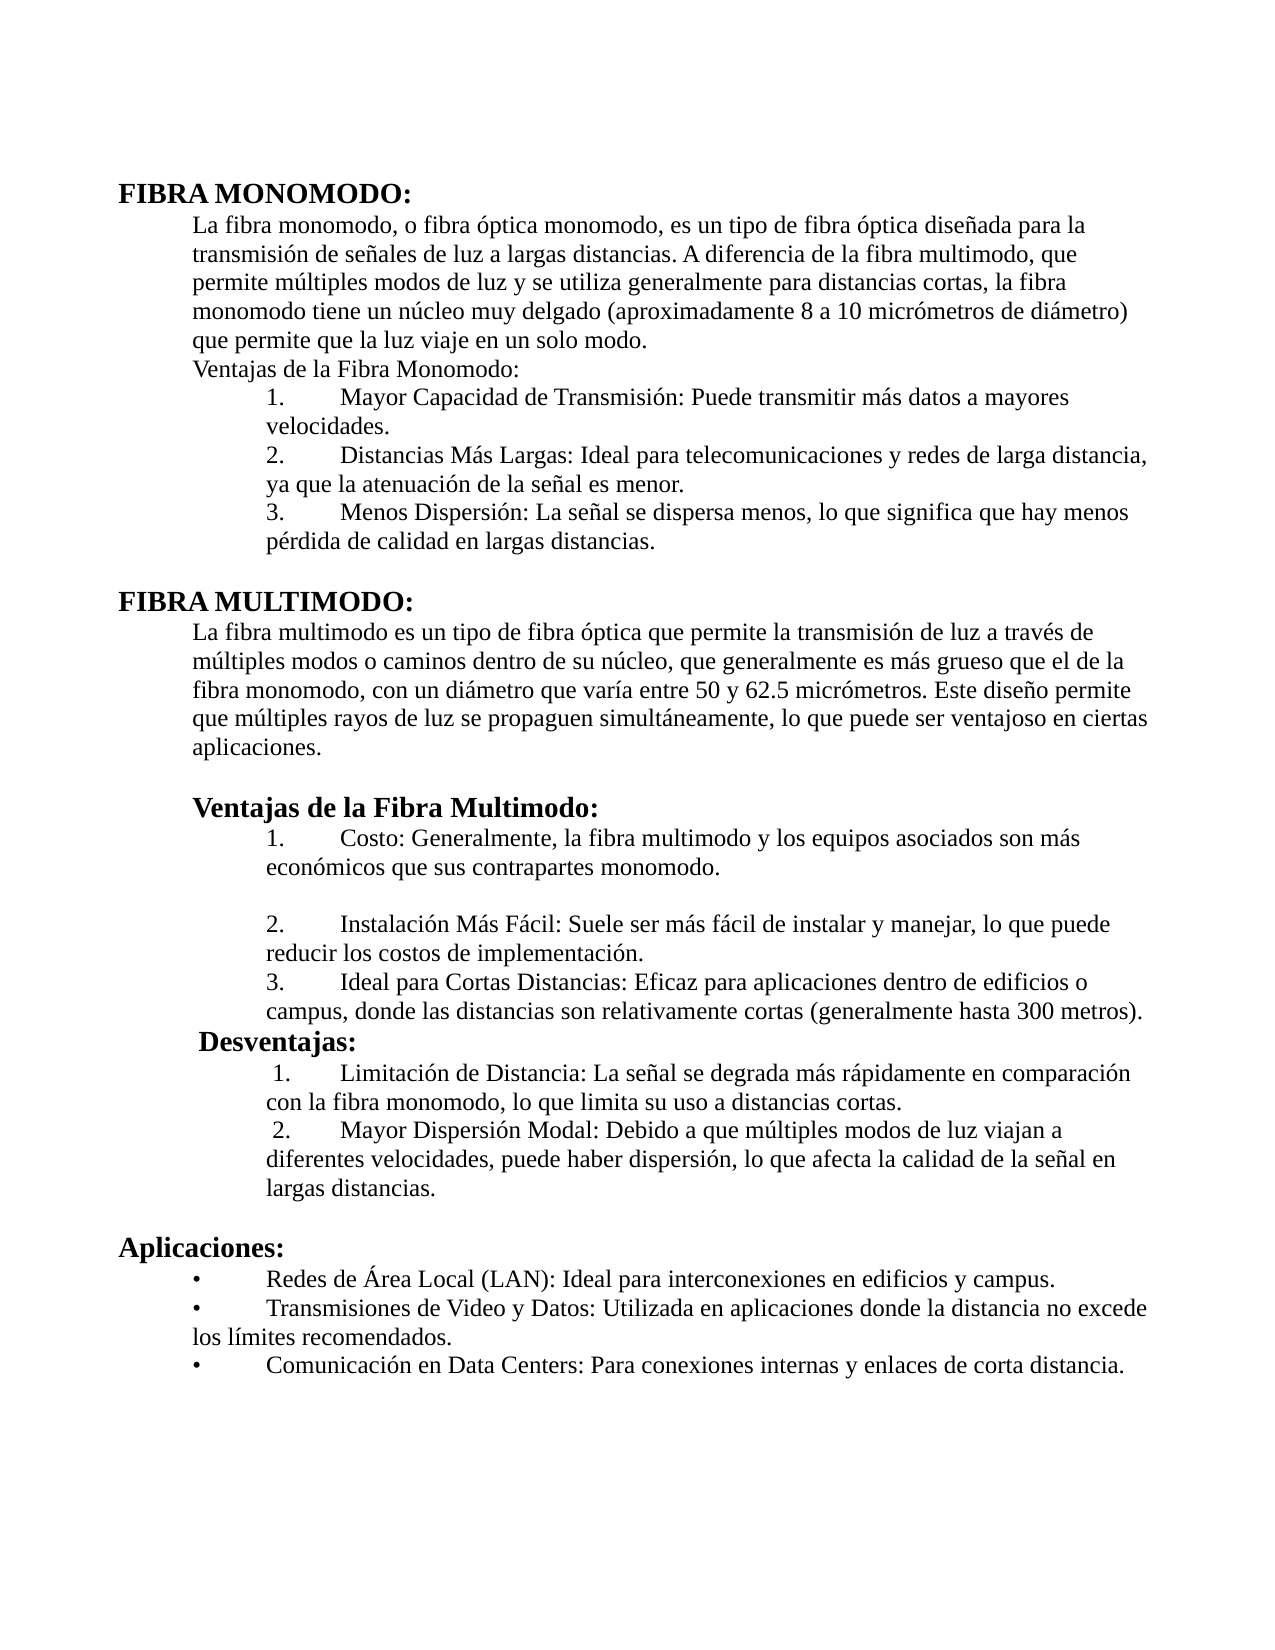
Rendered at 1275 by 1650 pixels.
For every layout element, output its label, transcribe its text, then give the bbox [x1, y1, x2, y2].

text Ventajas de la Fibra Multimodo: 1. Costo: Generalmente, la fibra multimodo y los equipos asociados son más económicos que sus contrapartes monomodo. [118, 761, 1157, 909]
text FIBRA MONOMODO: La fibra monomodo, o fibra óptica monomodo, es un tipo de fibra óptica diseñada para la transmisión de señales de luz a largas distancias. A diferencia de la fibra multimodo, que permite múltiples modos de luz y se utiliza generalmente para distancias cortas, la fibra monomodo tiene un núcleo muy delgado (aproximadamente 8 a 10 micrómetros de diámetro) que permite que la luz viaje en un solo modo. Ventajas de la Fibra Monomodo: 1. Mayor Capacidad de Transmisión: Puede transmitir más datos a mayores velocidades. 2. Distancias Más Largas: Ideal para telecomunicaciones y redes de larga distancia, ya que la atenuación de la señal es menor. 3. Menos Dispersión: La señal se dispersa menos, lo que significa que hay menos pérdida de calidad en largas distancias. [118, 176, 1157, 555]
text Aplicaciones: • Redes de Área Local (LAN): Ideal para interconexiones en edificios y campus. • Transmisiones de Video y Datos: Utilizada en aplicaciones donde la distancia no excede los límites recomendados. • Comunicación en Data Centers: Para conexiones internas y enlaces de corta distancia. [118, 1231, 1157, 1465]
text 2. Instalación Más Fácil: Suele ser más fácil de instalar y manejar, lo que puede reducir los costos de implementación. 3. Ideal para Cortas Distancias: Eficaz para aplicaciones dentro de edificios o campus, donde las distancias son relativamente cortas (generalmente hasta 300 metros). Desventajas: 1. Limitación de Distancia: La señal se degrada más rápidamente en comparación con la fibra monomodo, lo que limita su uso a distancias cortas. 2. Mayor Dispersión Modal: Debido a que múltiples modos de luz viajan a diferentes velocidades, puede haber dispersión, lo que afecta la calidad de la señal en largas distancias. [118, 909, 1157, 1202]
text FIBRA MULTIMODO: La fibra multimodo es un tipo de fibra óptica que permite la transmisión de luz a través de múltiples modos o caminos dentro de su núcleo, que generalmente es más grueso que el de la fibra monomodo, con un diámetro que varía entre 50 y 62.5 micrómetros. Este diseño permite que múltiples rayos de luz se propaguen simultáneamente, lo que puede ser ventajoso en ciertas aplicaciones. [118, 555, 1157, 761]
